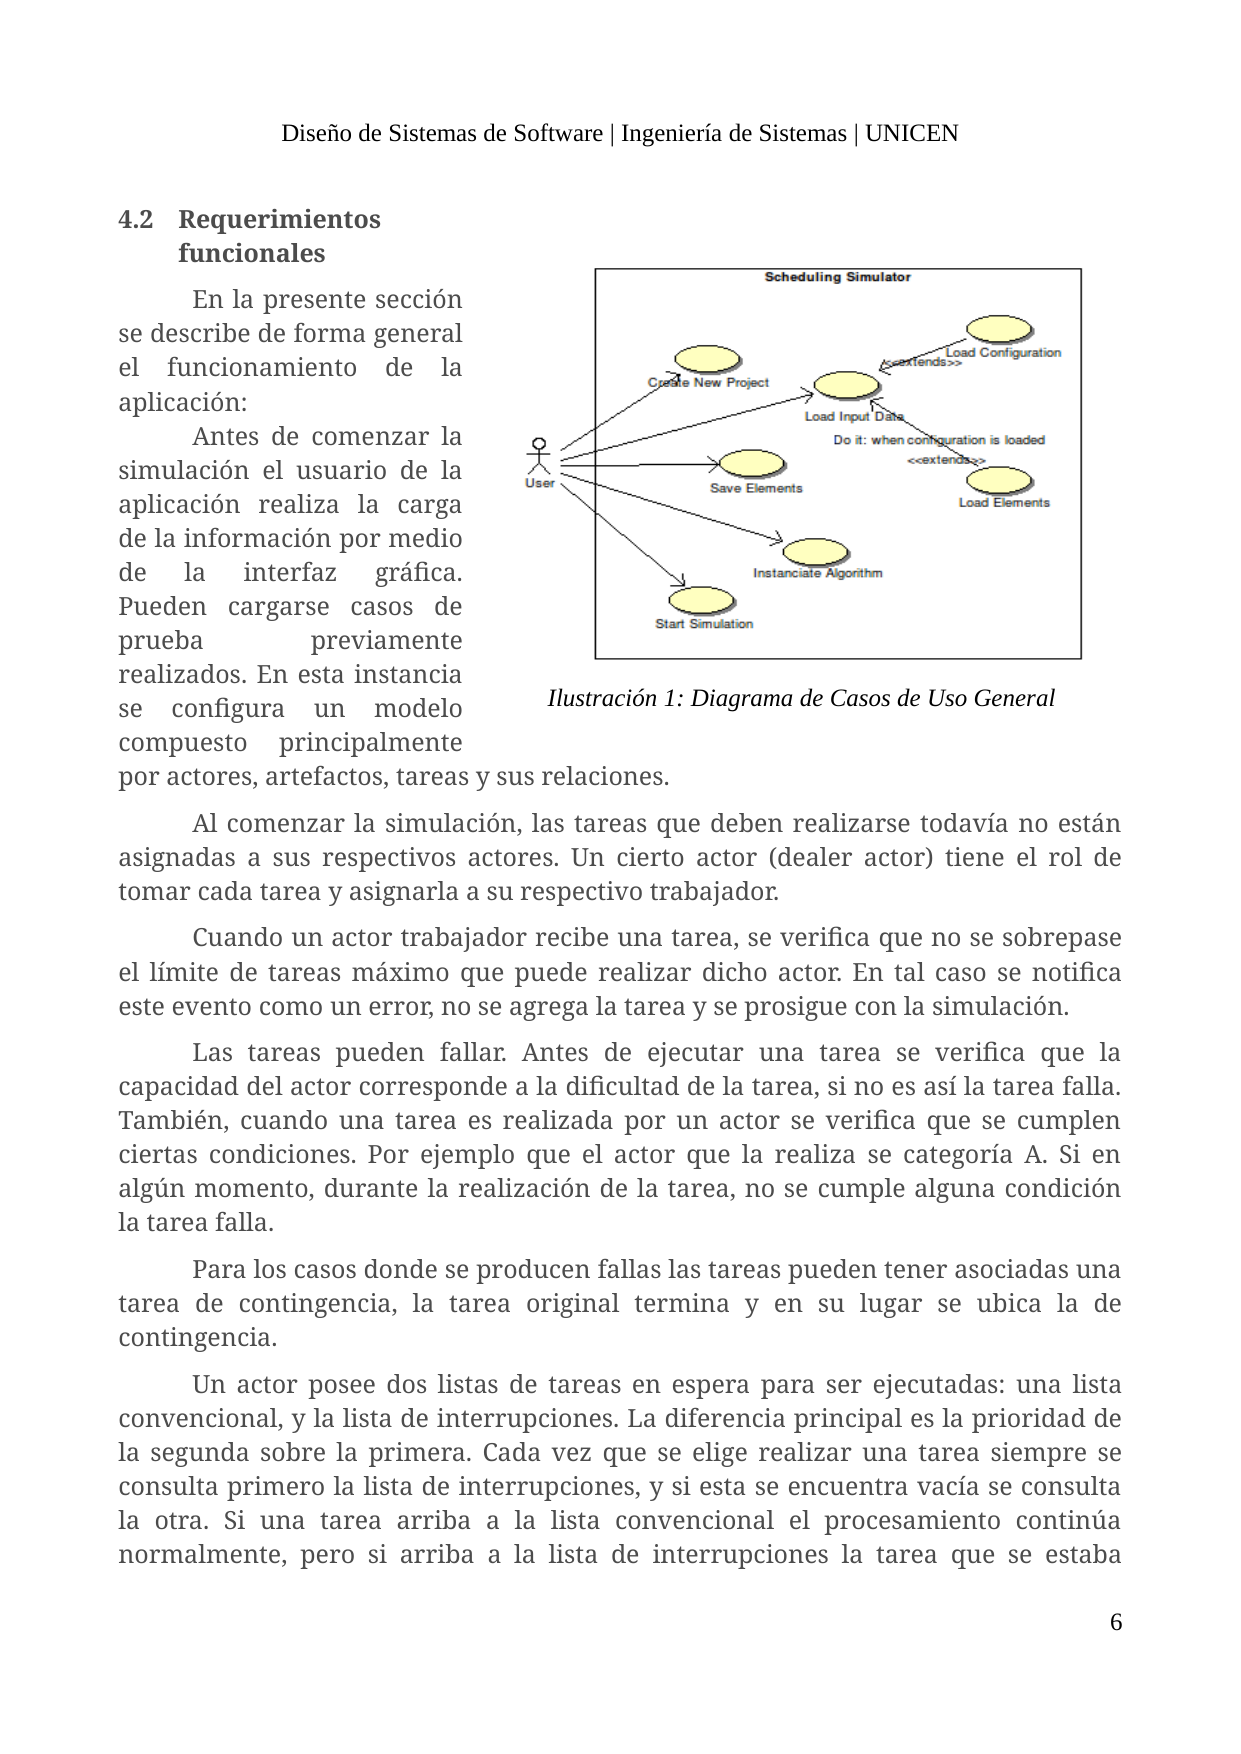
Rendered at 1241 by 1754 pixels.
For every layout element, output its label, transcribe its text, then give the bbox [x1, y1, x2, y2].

subtitle Requerimientos funcionales [118, 201, 1122, 269]
text En la presente sección se describe de forma general el funcionamiento de la aplicación: [118, 282, 481, 418]
text Ilustración 1: Diagrama de Casos de Uso General [492, 683, 1113, 712]
text Las tareas pueden fallar. Antes de ejecutar una tarea se verifica que la capacidad del actor corresponde a la dificultad de la tarea, si no es así la tarea falla. También, cuando una tarea es realizada por un actor se verifica que se cumplen ciertas condiciones. Por ejemplo que el actor que la realiza se categoría A. Si en algún momento, durante la realización de la tarea, no se cumple alguna condición la tarea falla. [118, 1035, 1122, 1239]
text Para los casos donde se producen fallas las tareas pueden tener asociadas una tarea de contingencia, la tarea original termina y en su lugar se ubica la de contingencia. [118, 1252, 1122, 1354]
text Al comenzar la simulación, las tareas que deben realizarse todavía no están asignadas a sus respectivos actores. Un cierto actor (dealer actor) tiene el rol de tomar cada tarea y asignarla a su respectivo trabajador. [118, 805, 1122, 908]
text Cuando un actor trabajador recibe una tarea, se verifica que no se sobrepase el límite de tareas máximo que puede realizar dicho actor. En tal caso se notifica este evento como un error, no se agrega la tarea y se prosigue con la simulación. [118, 920, 1122, 1022]
picture [509, 267, 1097, 674]
text Un actor posee dos listas de tareas en espera para ser ejecutadas: una lista convencional, y la lista de interrupciones. La diferencia principal es la prioridad de la segunda sobre la primera. Cada vez que se elige realizar una tarea siempre se consulta primero la lista de interrupciones, y si esta se encuentra vacía se consulta la otra. Si una tarea arriba a la lista convencional el procesamiento continúa normalmente, pero si arriba a la lista de interrupciones la tarea que se estaba [118, 1366, 1122, 1571]
text Antes de comenzar la simulación el usuario de la aplicación realiza la carga de la información por medio de la interfaz gráfica. Pueden cargarse casos de prueba previamente realizados. En esta instancia se configura un modelo compuesto principalmente por actores, artefactos, tareas y sus relaciones. [118, 418, 1122, 793]
